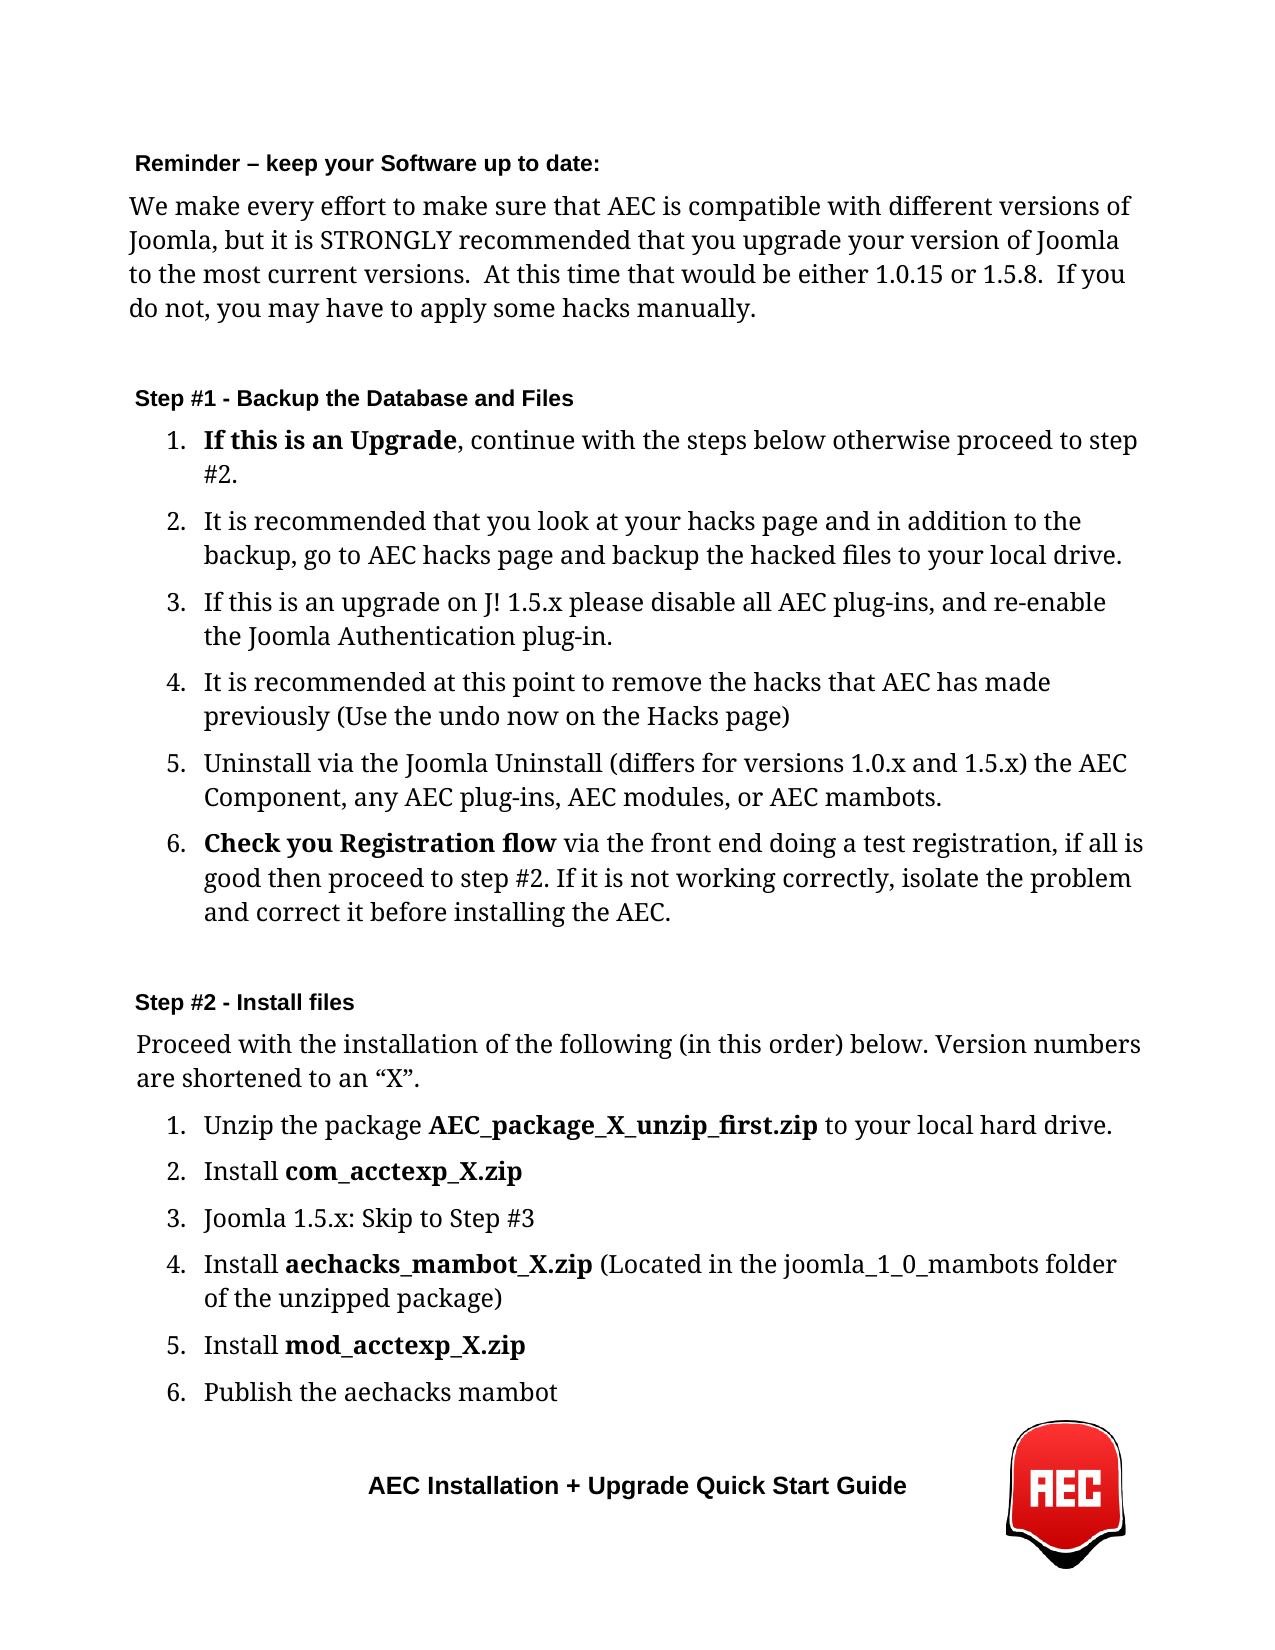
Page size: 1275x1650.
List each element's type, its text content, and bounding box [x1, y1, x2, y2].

list Check you Registration flow via the front end doing a test registration, if all is good then proceed to step #2. If it is not working correctly, isolate the problem and correct it before installing the AEC. [166, 826, 1147, 928]
list If this is an Upgrade, continue with the steps below otherwise proceed to step #2. [166, 423, 1147, 491]
list It is recommended that you look at your hacks page and in addition to the backup, go to AEC hacks page and backup the hacked files to your local drive. [166, 504, 1147, 572]
list If this is an upgrade on J! 1.5.x please disable all AEC plug-ins, and re-enable the Joomla Authentication plug-in. [166, 584, 1147, 652]
list Install com_acctexp_X.zip [166, 1154, 1147, 1188]
list Publish the aechacks mambot [166, 1374, 1147, 1408]
list Unzip the package AEC_package_X_unzip_first.zip to your local hard drive. [166, 1107, 1147, 1141]
list Install mod_acctexp_X.zip [166, 1328, 1147, 1362]
list It is recommended at this point to remove the hacks that AEC has made previously (Use the undo now on the Hacks page) [166, 665, 1147, 733]
text We make every effort to make sure that AEC is compatible with different versions of Joomla, but it is STRONGLY recommended that you upgrade your version of Joomla to the most current versions. At this time that would be either 1.0.15 or 1.5.8. If you do not, you may have to apply some hacks manually. [128, 188, 1147, 324]
subtitle Step #2 - Install files [134, 988, 1147, 1015]
subtitle Step #1 - Backup the Database and Files [134, 385, 1147, 411]
list Joomla 1.5.x: Skip to Step #3 [166, 1201, 1147, 1234]
text Proceed with the installation of the following (in this order) below. Version numbers are shortened to an “X”. [136, 1027, 1147, 1095]
list Uninstall via the Joomla Uninstall (differs for versions 1.0.x and 1.5.x) the AEC Component, any AEC plug-ins, AEC modules, or AEC mambots. [166, 746, 1147, 814]
subtitle Reminder – keep your Software up to date: [134, 150, 1147, 176]
list Install aechacks_mambot_X.zip (Located in the joomla_1_0_mambots folder of the unzipped package) [166, 1247, 1147, 1315]
picture [1006, 1420, 1126, 1569]
